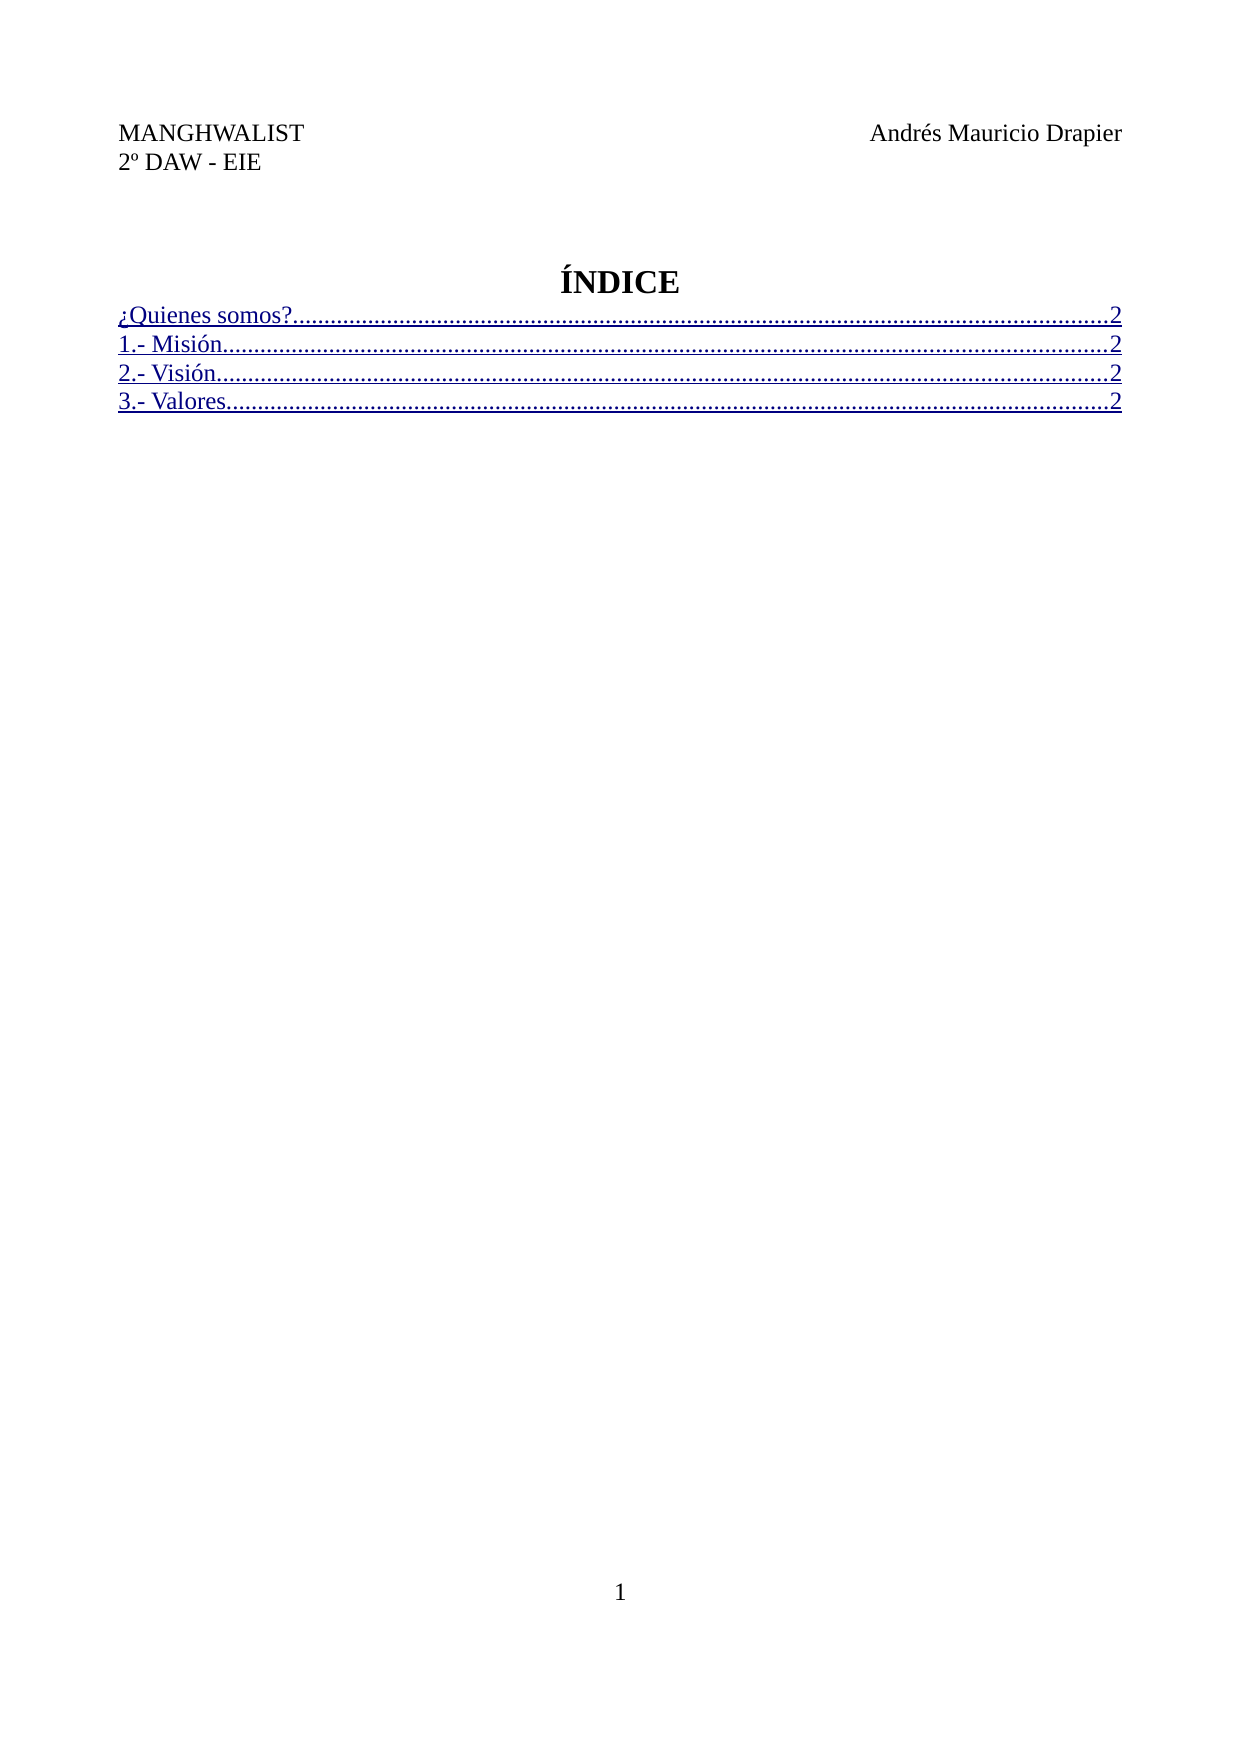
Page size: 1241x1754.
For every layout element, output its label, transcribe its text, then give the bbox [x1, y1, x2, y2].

text 1.- Misión. 2 [118, 329, 1122, 354]
subtitle ÍNDICE [118, 262, 1122, 300]
text 3.- Valores. 2 [118, 386, 1122, 411]
text 2.- Visión. 2 [118, 358, 1122, 383]
text ¿Quienes somos?. 2 [118, 300, 1122, 325]
